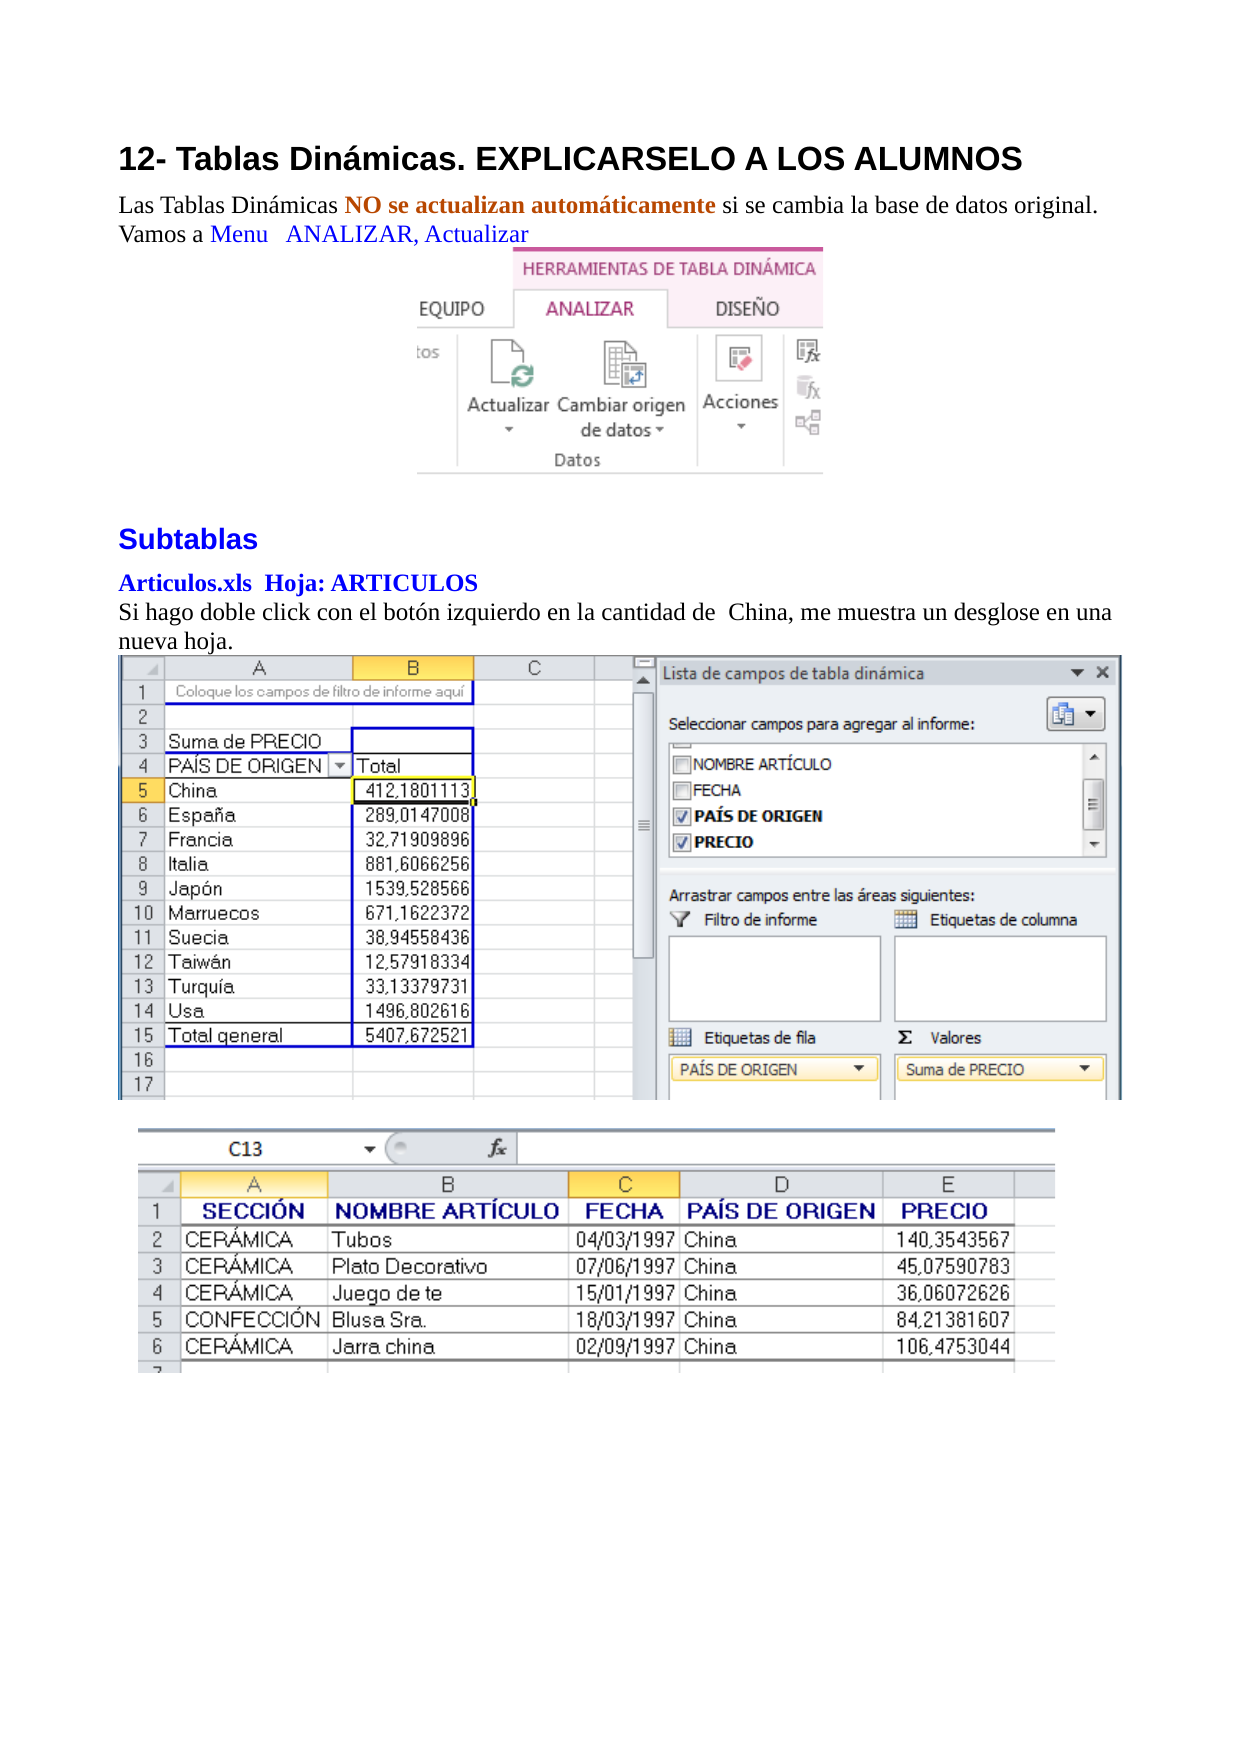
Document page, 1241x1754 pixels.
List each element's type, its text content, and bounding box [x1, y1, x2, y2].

subtitle 12- Tablas Dinámicas. EXPLICARSELO A LOS ALUMNOS [118, 139, 1122, 178]
text Vamos a Menu ANALIZAR, Actualizar [118, 219, 1122, 248]
picture [118, 655, 1123, 1100]
text Si hago doble click con el botón izquierdo en la cantidad de China, me muestra un desglose en una nueva hoja. [118, 597, 1122, 655]
picture [138, 1128, 1056, 1373]
text Las Tablas Dinámicas NO se actualizan automáticamente si se cambia la base de datos original. [118, 190, 1122, 219]
picture [417, 247, 824, 479]
text Articulos.xls Hoja: ARTICULOS [118, 568, 1122, 597]
subtitle Subtablas [118, 522, 1122, 556]
